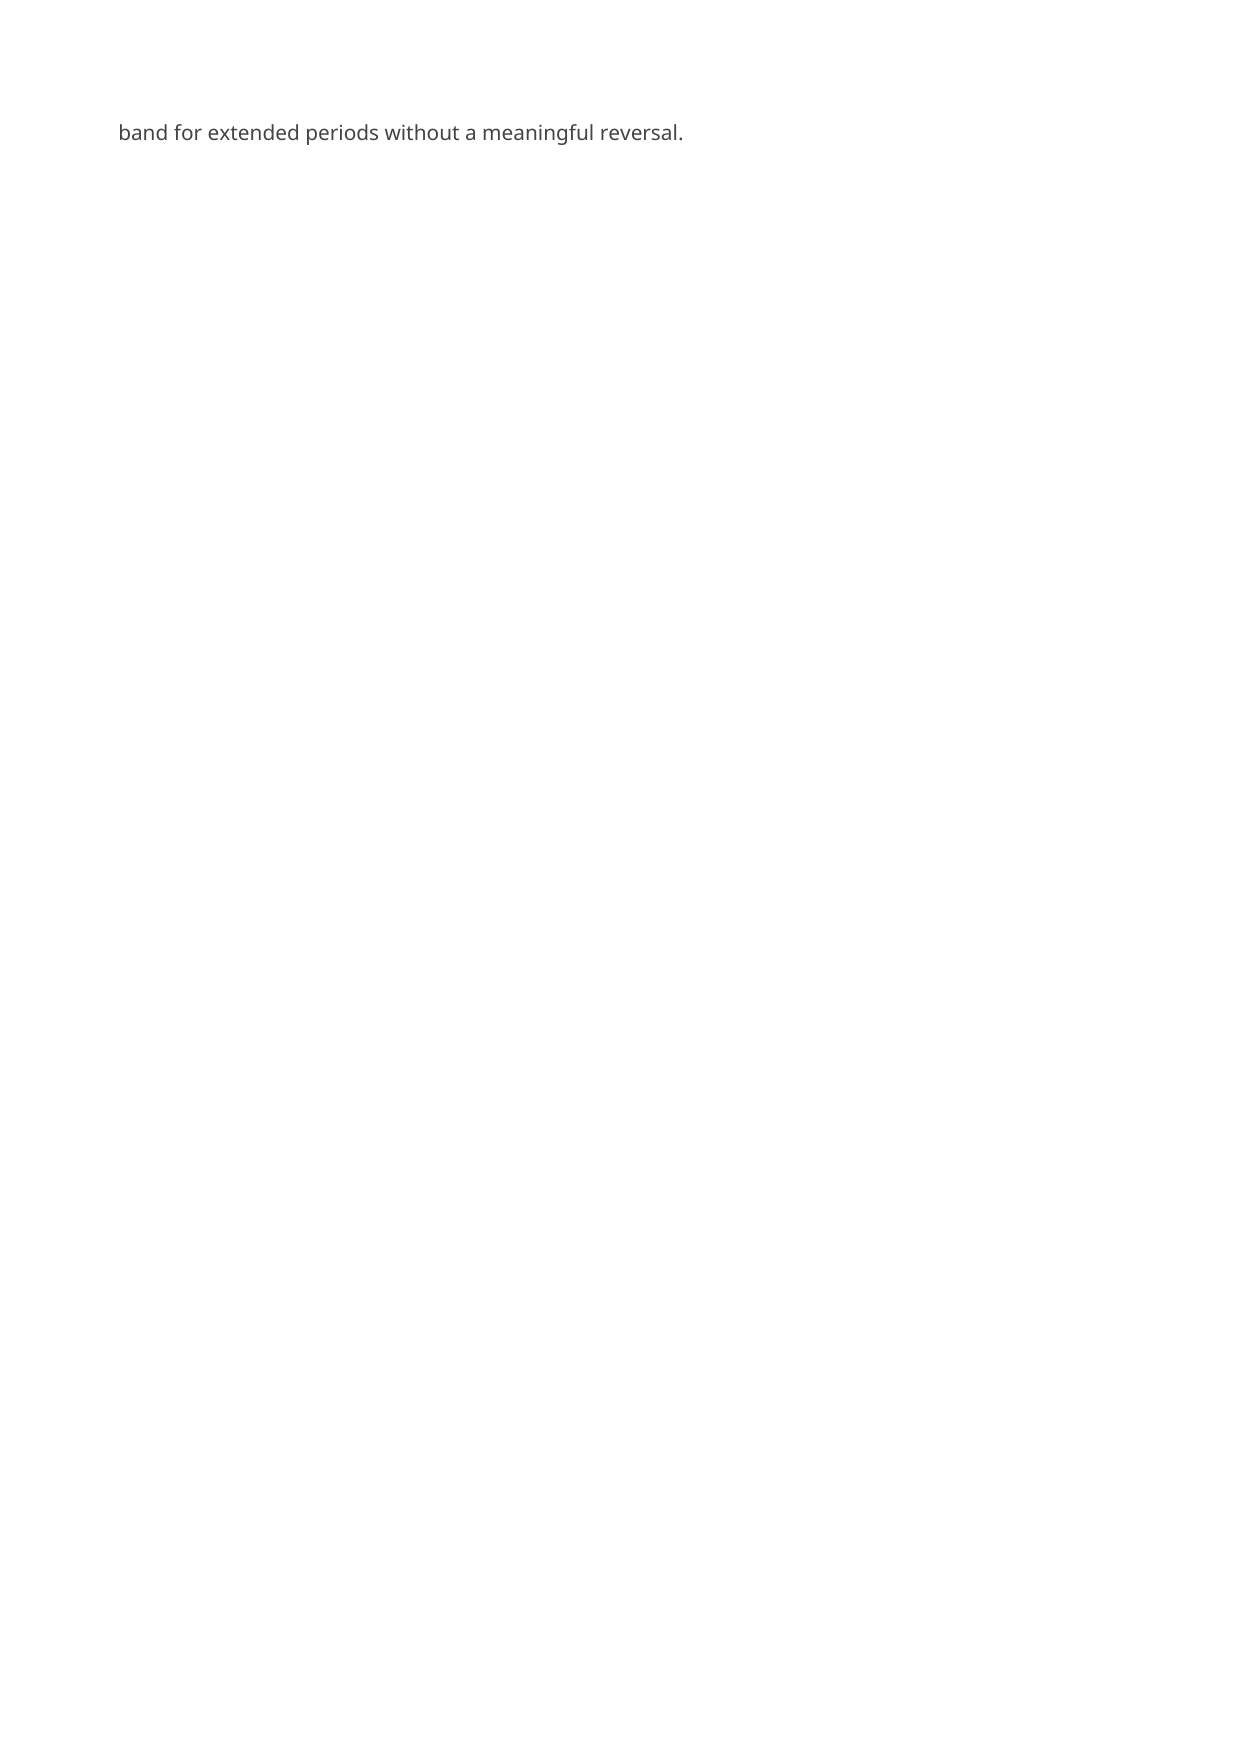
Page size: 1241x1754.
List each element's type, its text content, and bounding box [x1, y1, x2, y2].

text band for extended periods without a meaningful reversal. [118, 118, 1122, 147]
